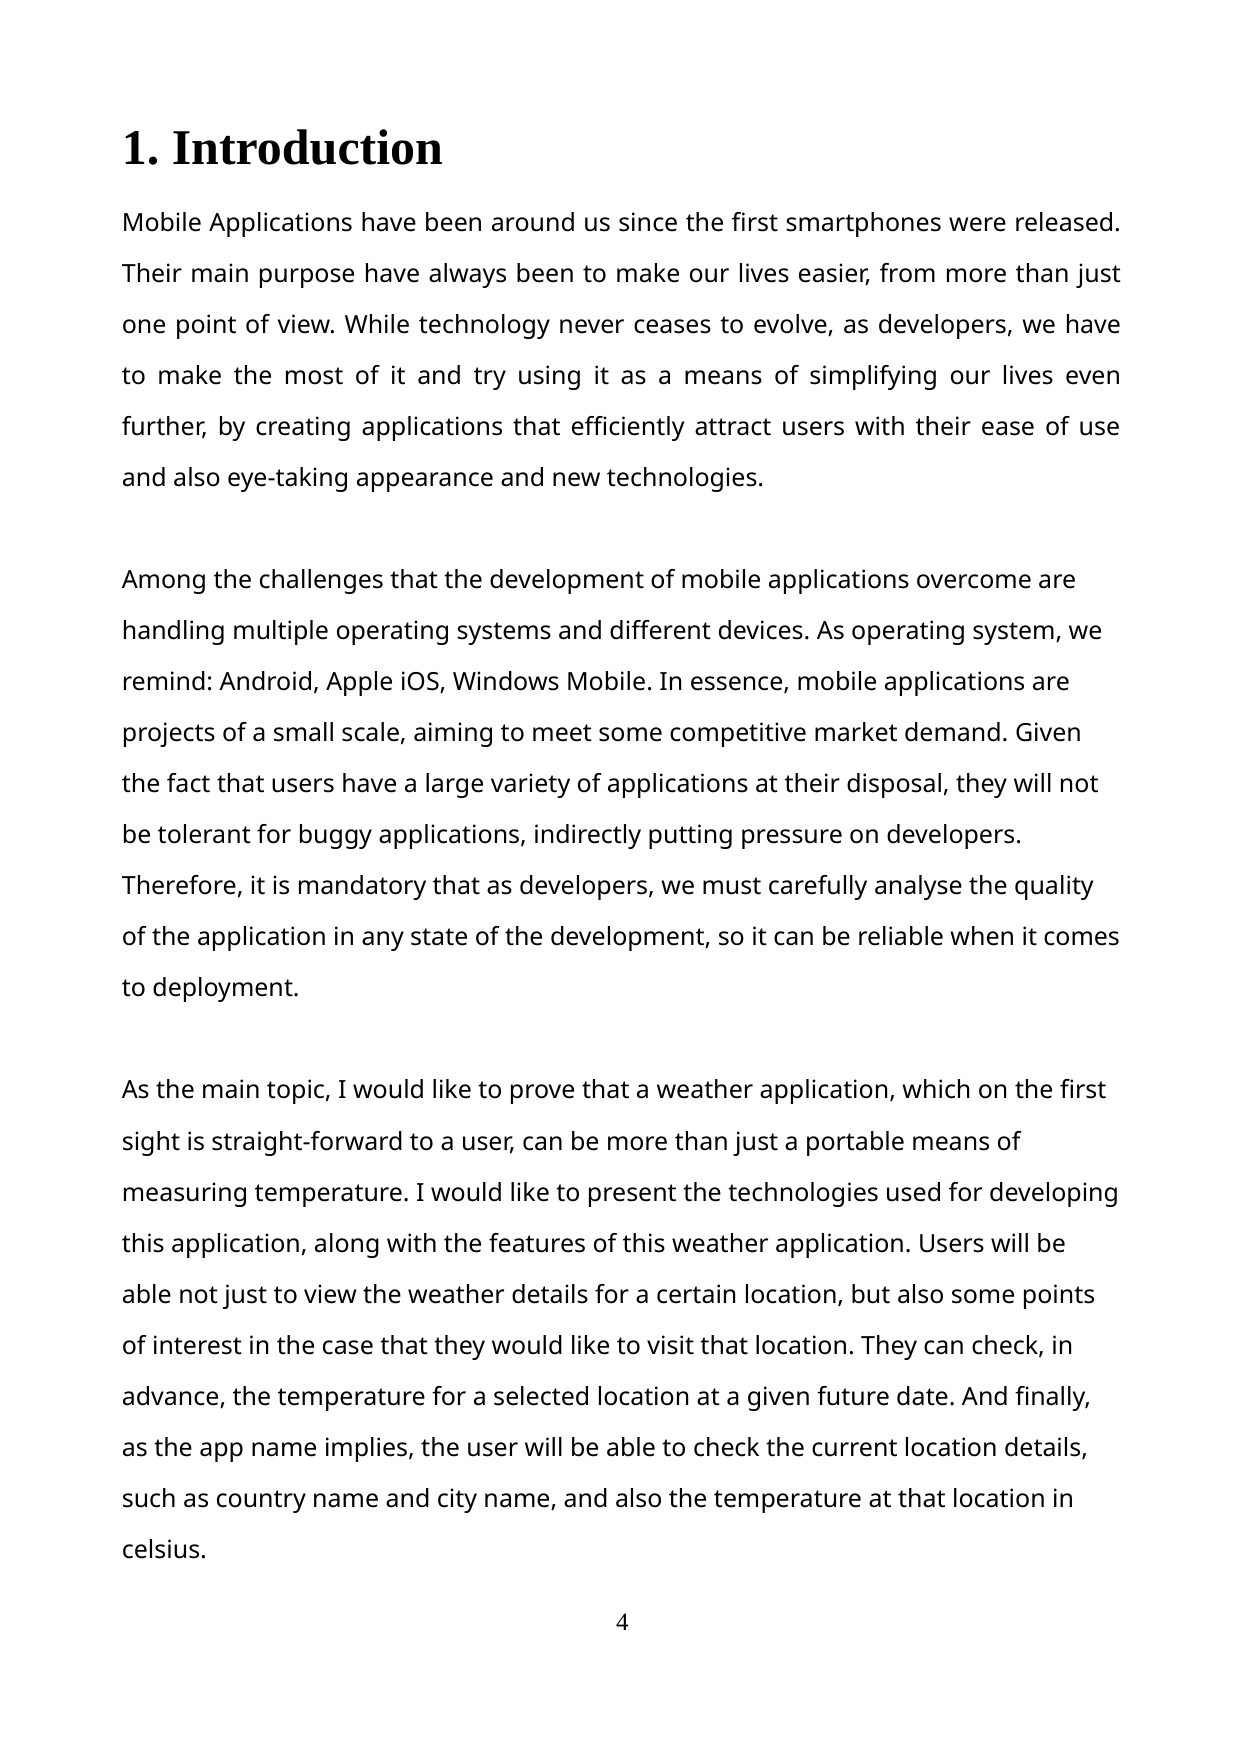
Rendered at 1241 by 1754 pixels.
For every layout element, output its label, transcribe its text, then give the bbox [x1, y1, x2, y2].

text 1. Introduction [122, 118, 1122, 176]
text As the main topic, I would like to prove that a weather application, which on the first sight is straight-forward to a user, can be more than just a portable means of measuring temperature. I would like to present the technologies used for developing this application, along with the features of this weather application. Users will be able not just to view the weather details for a certain location, but also some points of interest in the case that they would like to visit that location. They can check, in advance, the temperature for a selected location at a given future date. And finally, as the app name implies, the user will be able to check the current location details, such as country name and city name, and also the temperature at that location in celsius. [122, 1072, 1122, 1566]
text Mobile Applications have been around us since the first smartphones were released. Their main purpose have always been to make our lives easier, from more than just one point of view. While technology never ceases to evolve, as developers, we have to make the most of it and try using it as a means of simplifying our lives even further, by creating applications that efficiently attract users with their ease of use and also eye-taking appearance and new technologies. [122, 204, 1122, 494]
text Among the challenges that the development of mobile applications overcome are handling multiple operating systems and different devices. As operating system, we remind: Android, Apple iOS, Windows Mobile. In essence, mobile applications are projects of a small scale, aiming to meet some competitive market demand. Given the fact that users have a large variety of applications at their disposal, they will not be tolerant for buggy applications, indirectly putting pressure on developers. Therefore, it is mandatory that as developers, we must carefully analyse the quality of the application in any state of the development, so it can be reliable when it comes to deployment. [122, 562, 1122, 1004]
